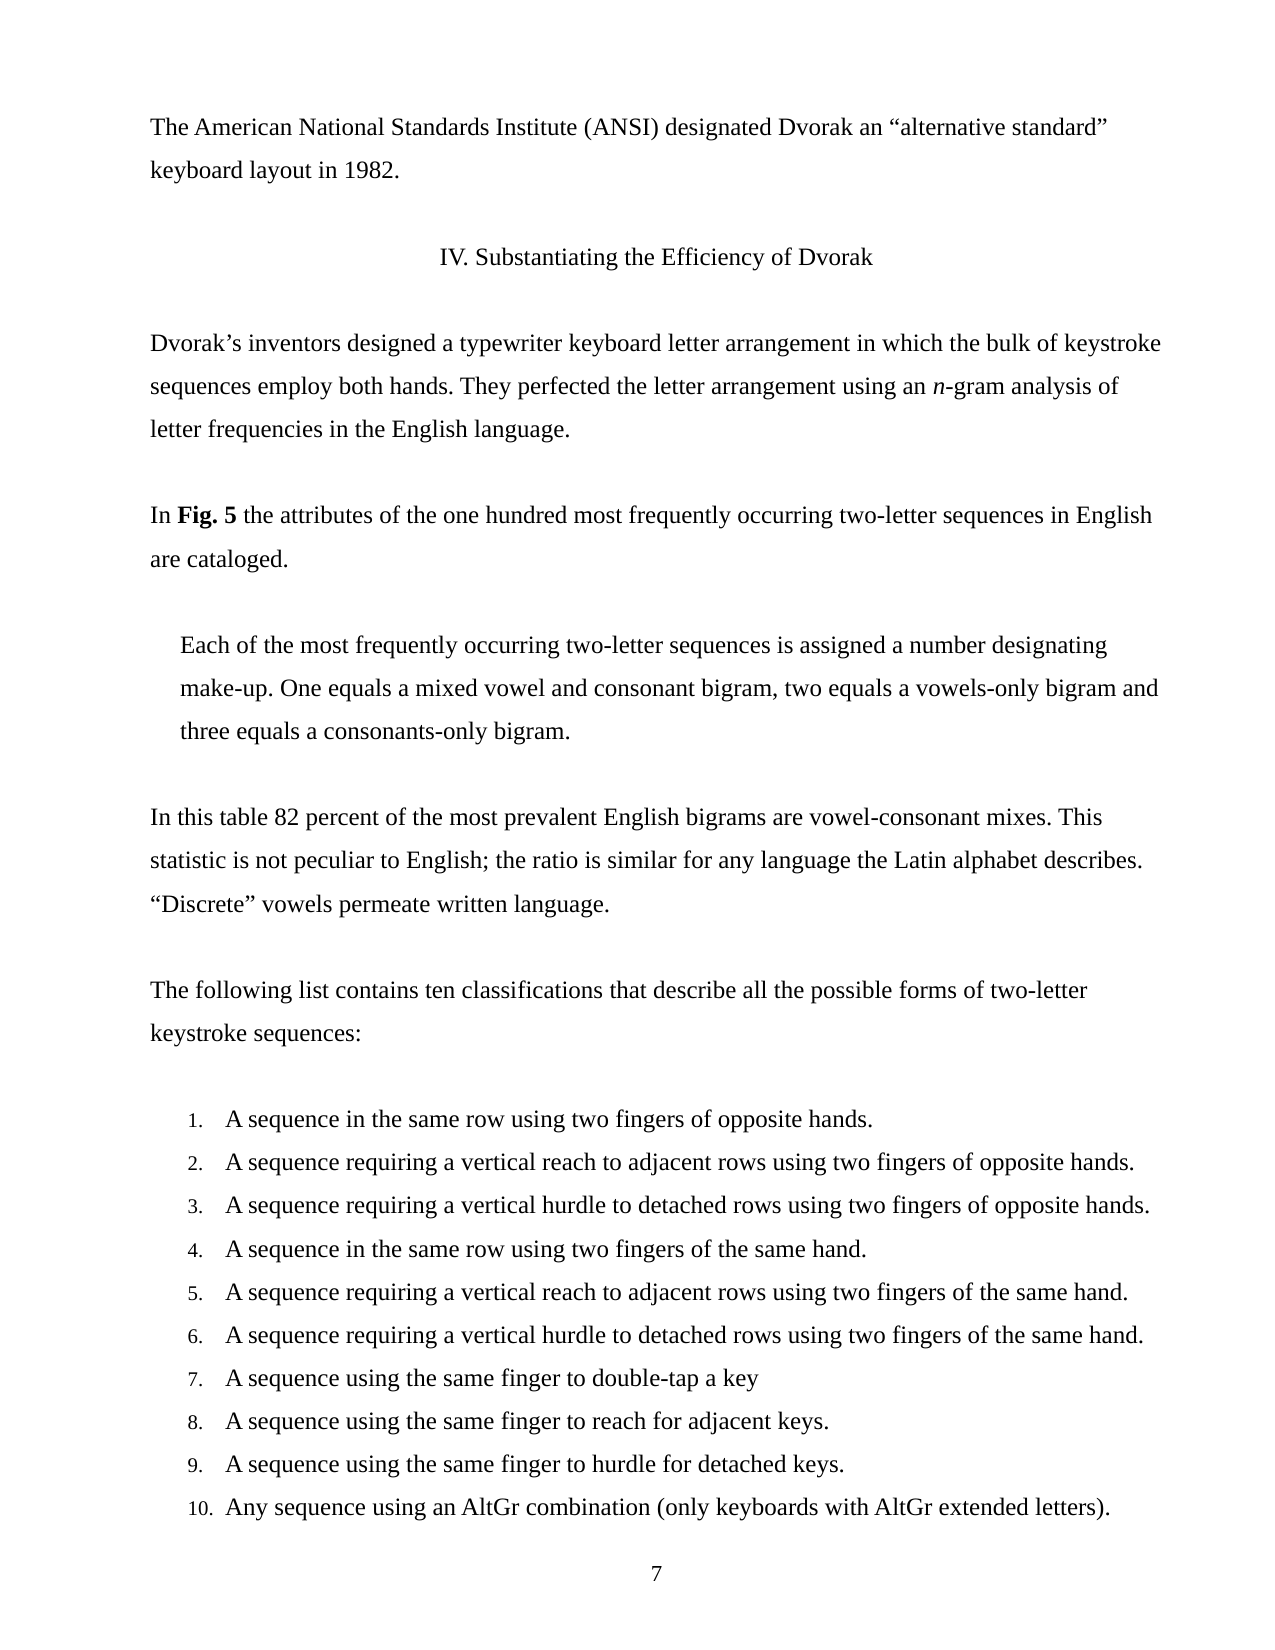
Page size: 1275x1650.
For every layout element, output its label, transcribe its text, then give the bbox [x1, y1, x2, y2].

list A sequence using the same finger to double-tap a key [187, 1363, 1162, 1392]
list A sequence in the same row using two fingers of the same hand. [187, 1234, 1162, 1262]
list A sequence requiring a vertical hurdle to detached rows using two fingers of opposite hands. [187, 1191, 1162, 1219]
text Dvorak’s inventors designed a typewriter keyboard letter arrangement in which the bulk of keystroke sequences employ both hands. They perfected the letter arrangement using an n-gram analysis of letter frequencies in the English language. [150, 328, 1162, 443]
text The following list contains ten classifications that describe all the possible forms of two-letter keystroke sequences: [150, 975, 1162, 1047]
text IV. Substantiating the Efficiency of Dvorak [150, 242, 1162, 271]
list Any sequence using an AltGr combination (only keyboards with AltGr extended letters). [187, 1492, 1162, 1521]
text In this table 82 percent of the most prevalent English bigrams are vowel-consonant mixes. This statistic is not peculiar to English; the ratio is similar for any language the Latin alphabet describes. “Discrete” vowels permeate written language. [150, 802, 1162, 917]
text Each of the most frequently occurring two-letter sequences is assigned a number designating make-up. One equals a mixed vowel and consonant bigram, two equals a vowels-only bigram and three equals a consonants-only bigram. [180, 630, 1162, 745]
list A sequence requiring a vertical hurdle to detached rows using two fingers of the same hand. [187, 1320, 1162, 1349]
list A sequence using the same finger to reach for adjacent keys. [187, 1406, 1162, 1435]
list A sequence using the same finger to hurdle for detached keys. [187, 1449, 1162, 1478]
list A sequence in the same row using two fingers of opposite hands. [187, 1104, 1162, 1133]
text The American National Standards Institute (ANSI) designated Dvorak an “alternative standard” keyboard layout in 1982. [150, 112, 1172, 184]
list A sequence requiring a vertical reach to adjacent rows using two fingers of the same hand. [187, 1277, 1162, 1306]
text In Fig. 5 the attributes of the one hundred most frequently occurring two-letter sequences in English are cataloged. [150, 501, 1162, 572]
list A sequence requiring a vertical reach to adjacent rows using two fingers of opposite hands. [187, 1147, 1162, 1176]
